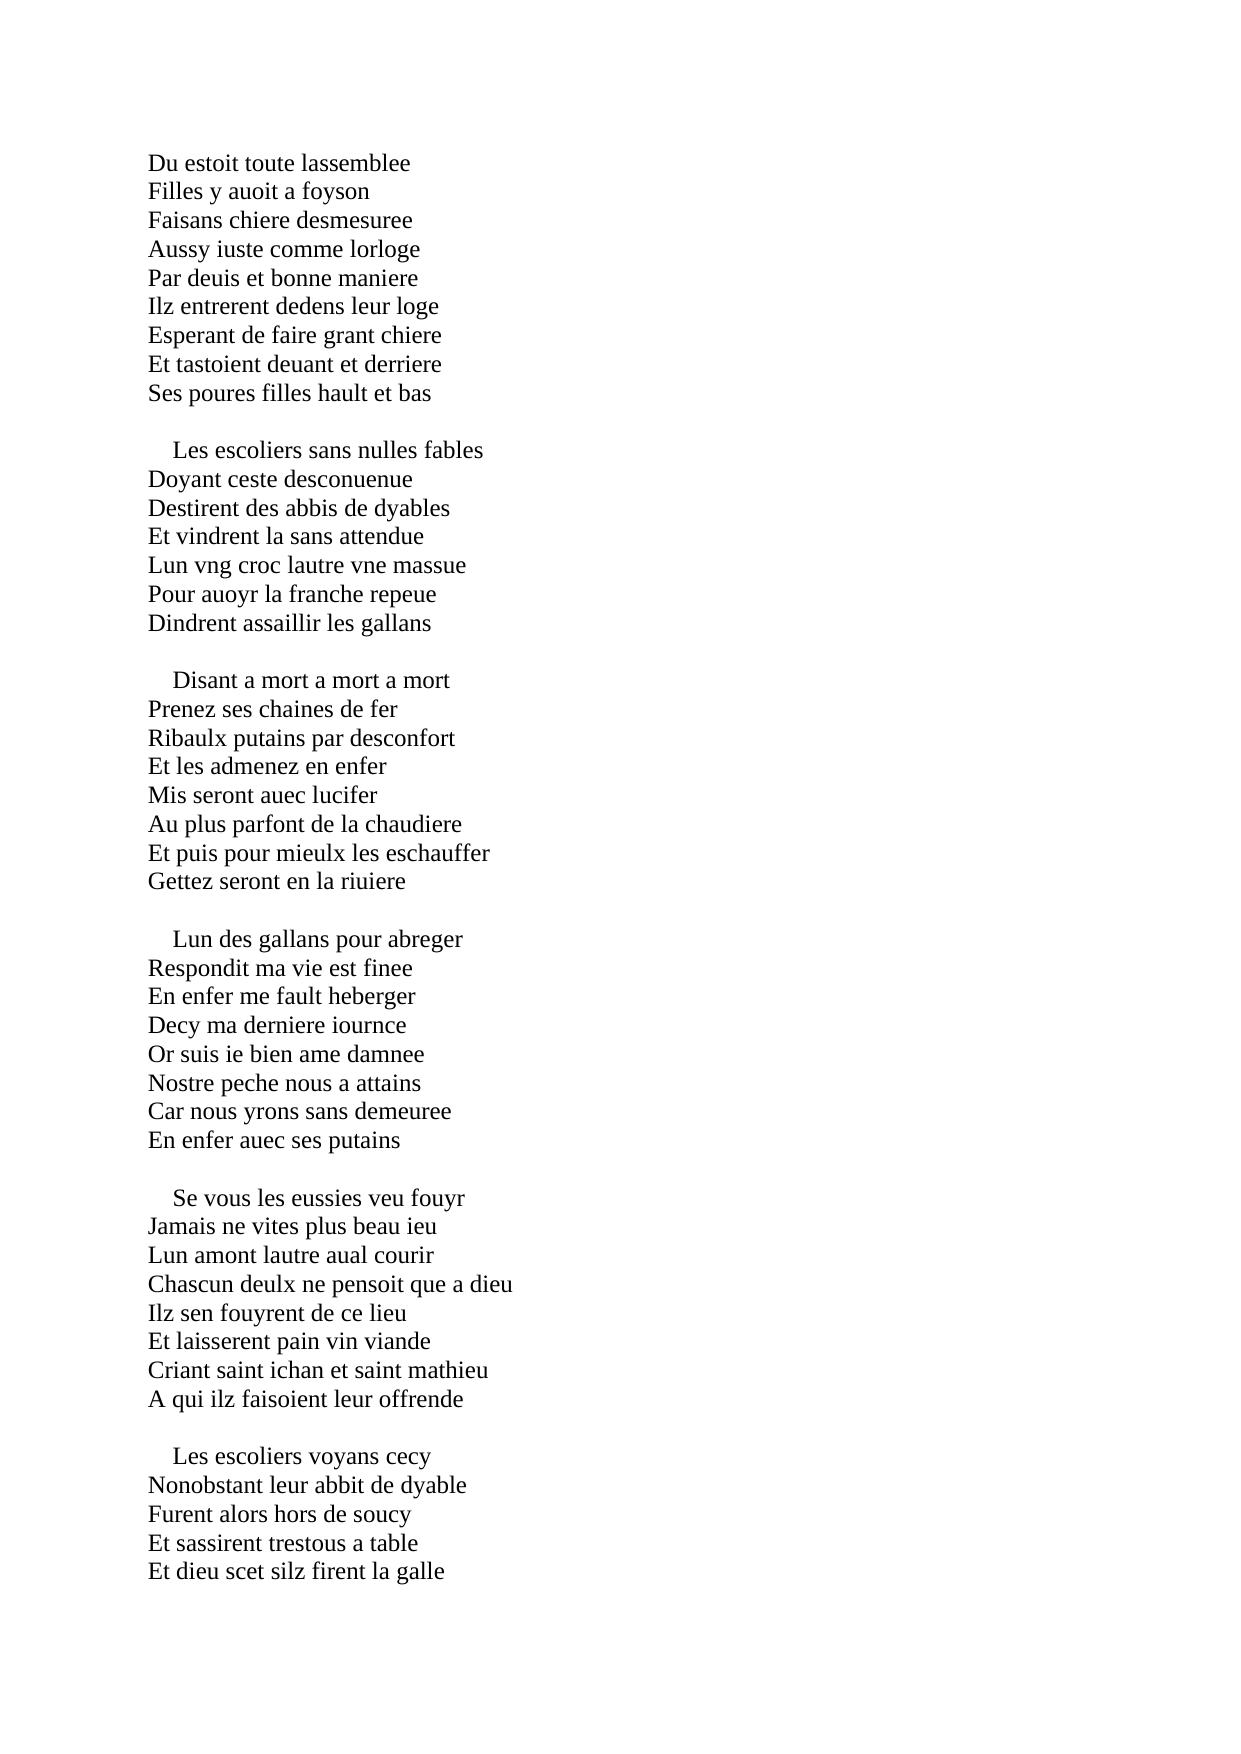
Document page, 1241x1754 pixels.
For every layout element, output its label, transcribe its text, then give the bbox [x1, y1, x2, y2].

text Les escoliers sans nulles fables Doyant ceste desconuenue Destirent des abbis de dyables Et vindrent la sans attendue Lun vng croc lautre vne massue Pour auoyr la franche repeue Dindrent assaillir les gallans [148, 435, 1093, 636]
text Disant a mort a mort a mort Prenez ses chaines de fer Ribaulx putains par desconfort Et les admenez en enfer Mis seront auec lucifer Au plus parfont de la chaudiere Et puis pour mieulx les eschauffer Gettez seront en la riuiere [148, 665, 1093, 895]
text Lun des gallans pour abreger Respondit ma vie est finee En enfer me fault heberger Decy ma derniere iournce Or suis ie bien ame damnee Nostre peche nous a attains Car nous yrons sans demeuree En enfer auec ses putains [148, 924, 1093, 1154]
text Les escoliers voyans cecy Nonobstant leur abbit de dyable Furent alors hors de soucy Et sassirent trestous a table Et dieu scet silz firent la galle [148, 1441, 1093, 1585]
text Se vous les eussies veu fouyr Jamais ne vites plus beau ieu Lun amont lautre aual courir Chascun deulx ne pensoit que a dieu Ilz sen fouyrent de ce lieu Et laisserent pain vin viande Criant saint ichan et saint mathieu A qui ilz faisoient leur offrende [148, 1183, 1093, 1413]
text Du estoit toute lassemblee Filles y auoit a foyson Faisans chiere desmesuree Aussy iuste comme lorloge Par deuis et bonne maniere Ilz entrerent dedens leur loge Esperant de faire grant chiere Et tastoient deuant et derriere Ses poures filles hault et bas [148, 148, 1093, 406]
